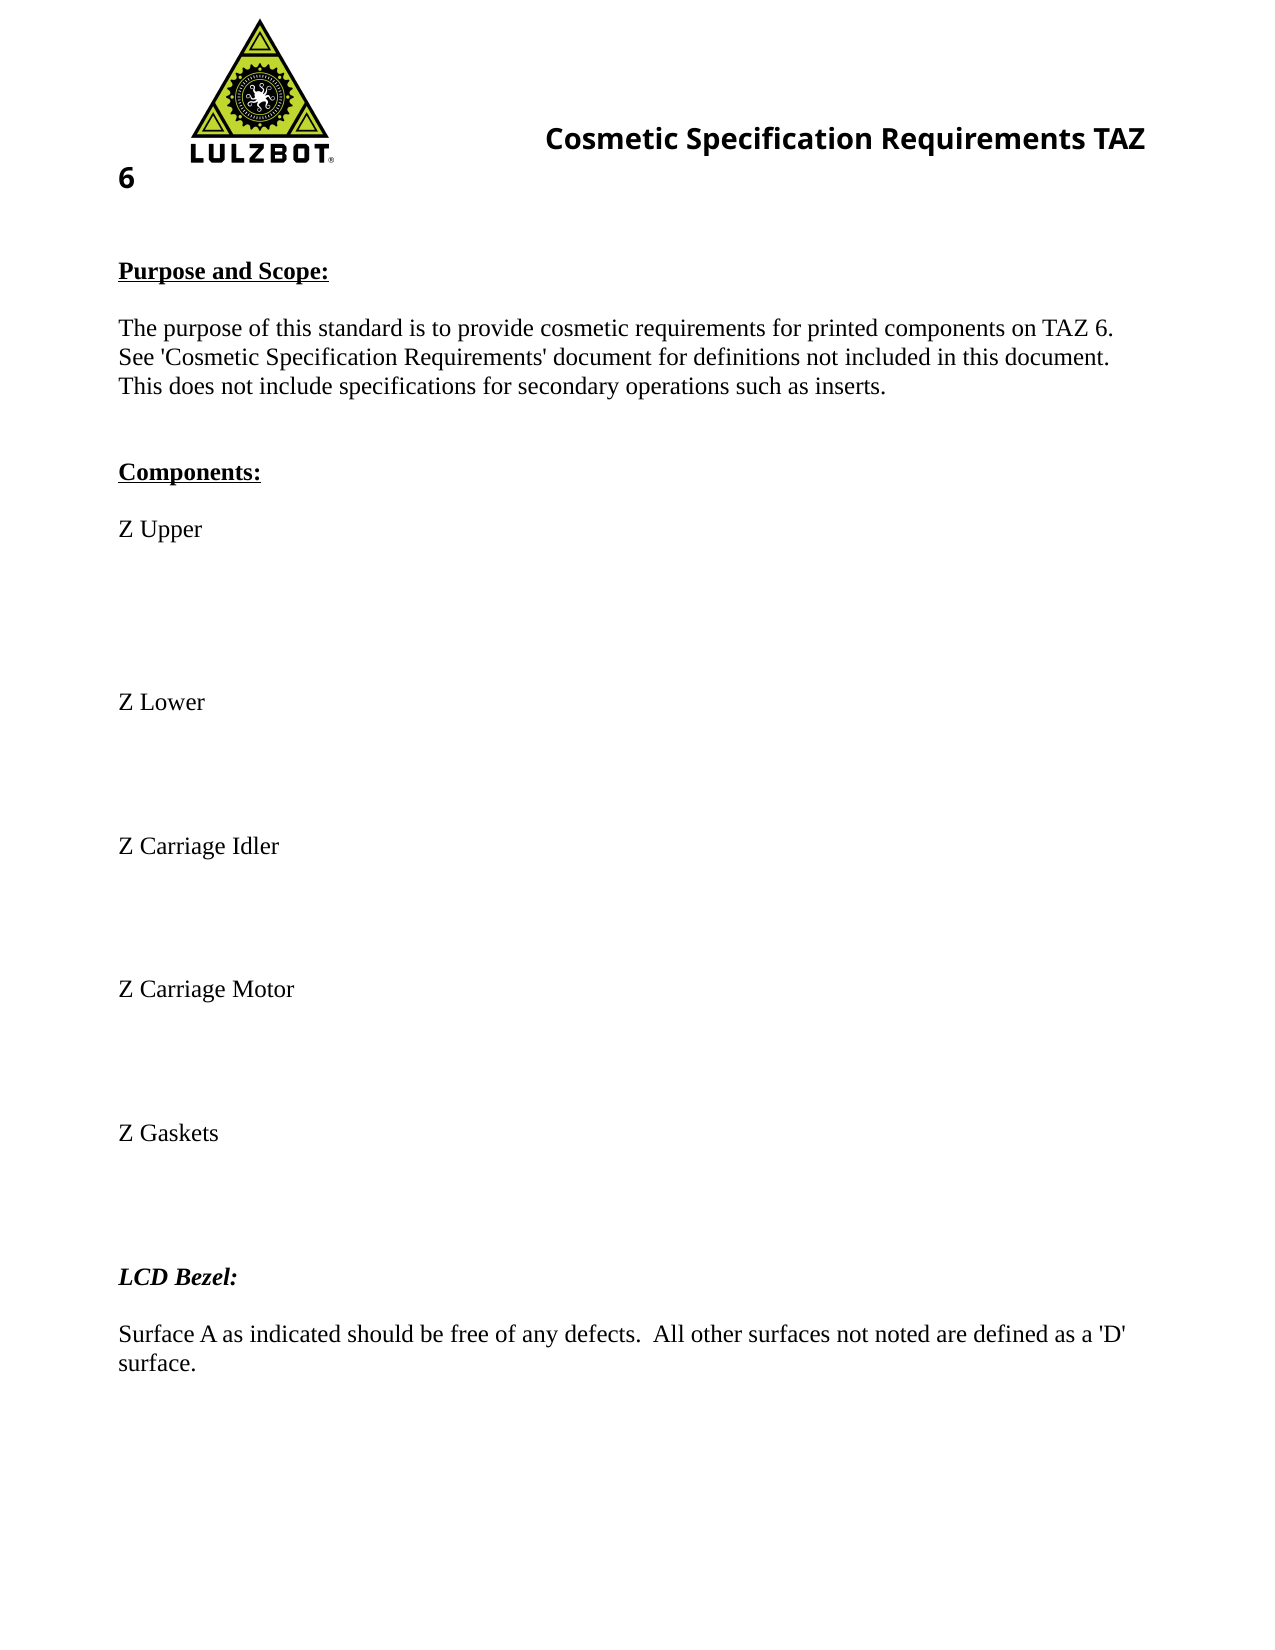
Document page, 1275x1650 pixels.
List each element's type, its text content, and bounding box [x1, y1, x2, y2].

text Z Carriage Motor [118, 974, 1157, 1003]
text The purpose of this standard is to provide cosmetic requirements for printed components on TAZ 6. See 'Cosmetic Specification Requirements' document for definitions not included in this document. This does not include specifications for secondary operations such as inserts. [118, 313, 1157, 399]
text Components: [118, 457, 1157, 486]
picture [181, 8, 344, 177]
text Z Upper [118, 514, 1157, 543]
text Z Carriage Idler [118, 831, 1157, 859]
text LCD Bezel: [118, 1262, 1157, 1291]
text Purpose and Scope: [118, 256, 1157, 284]
text Surface A as indicated should be free of any defects. All other surfaces not noted are defined as a 'D' surface. [118, 1319, 1157, 1377]
text Z Gaskets [118, 1118, 1157, 1147]
text Z Lower [118, 687, 1157, 716]
